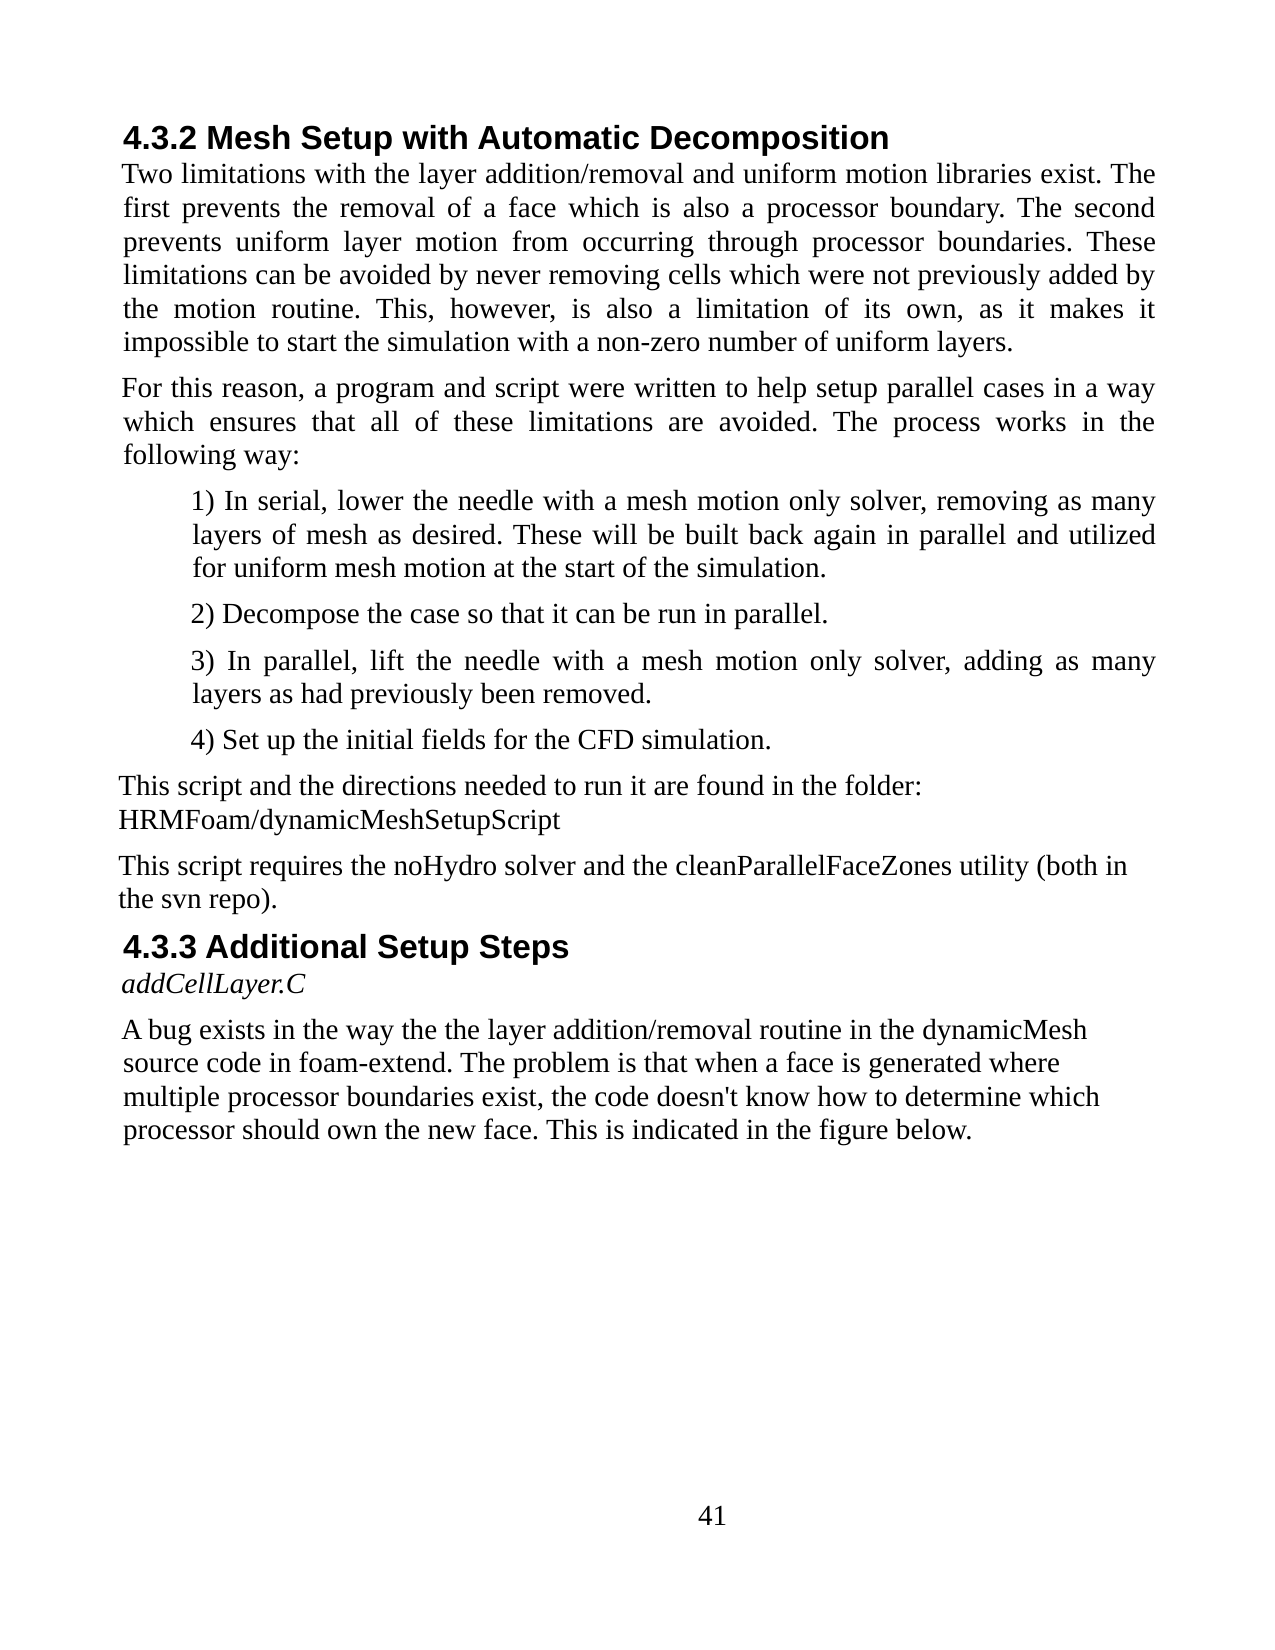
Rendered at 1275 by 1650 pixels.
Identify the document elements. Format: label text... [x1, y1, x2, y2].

text 3) In parallel, lift the needle with a mesh motion only solver, adding as many layers as had previously been removed. [190, 643, 1157, 710]
text addCellLayer.C [121, 966, 1157, 999]
text 4) Set up the initial fields for the CFD simulation. [190, 722, 1157, 756]
subtitle 4.3.3 Additional Setup Steps [121, 927, 1157, 966]
text 1) In serial, lower the needle with a mesh motion only solver, removing as many layers of mesh as desired. These will be built back again in parallel and utilized for uniform mesh motion at the start of the simulation. [190, 483, 1157, 584]
text This script requires the noHydro solver and the cleanParallelFaceZones utility (both in the svn repo). [118, 848, 1157, 915]
text Two limitations with the layer addition/removal and uniform motion libraries exist. The first prevents the removal of a face which is also a processor boundary. The second prevents uniform layer motion from occurring through processor boundaries. These limitations can be avoided by never removing cells which were not previously added by the motion routine. This, however, is also a limitation of its own, as it makes it impossible to start the simulation with a non-zero number of uniform layers. [121, 157, 1157, 358]
subtitle 4.3.2 Mesh Setup with Automatic Decomposition [121, 118, 1157, 157]
text 2) Decompose the case so that it can be run in parallel. [190, 597, 1157, 630]
text For this reason, a program and script were written to help setup parallel cases in a way which ensures that all of these limitations are avoided. The process works in the following way: [121, 370, 1157, 471]
text A bug exists in the way the the layer addition/removal routine in the dynamicMesh source code in foam-extend. The problem is that when a face is generated where multiple processor boundaries exist, the code doesn't know how to determine which processor should own the new face. This is indicated in the figure below. [121, 1012, 1157, 1146]
list This script and the directions needed to run it are found in the folder: HRMFoam/dynamicMeshSetupScript [118, 768, 1157, 835]
